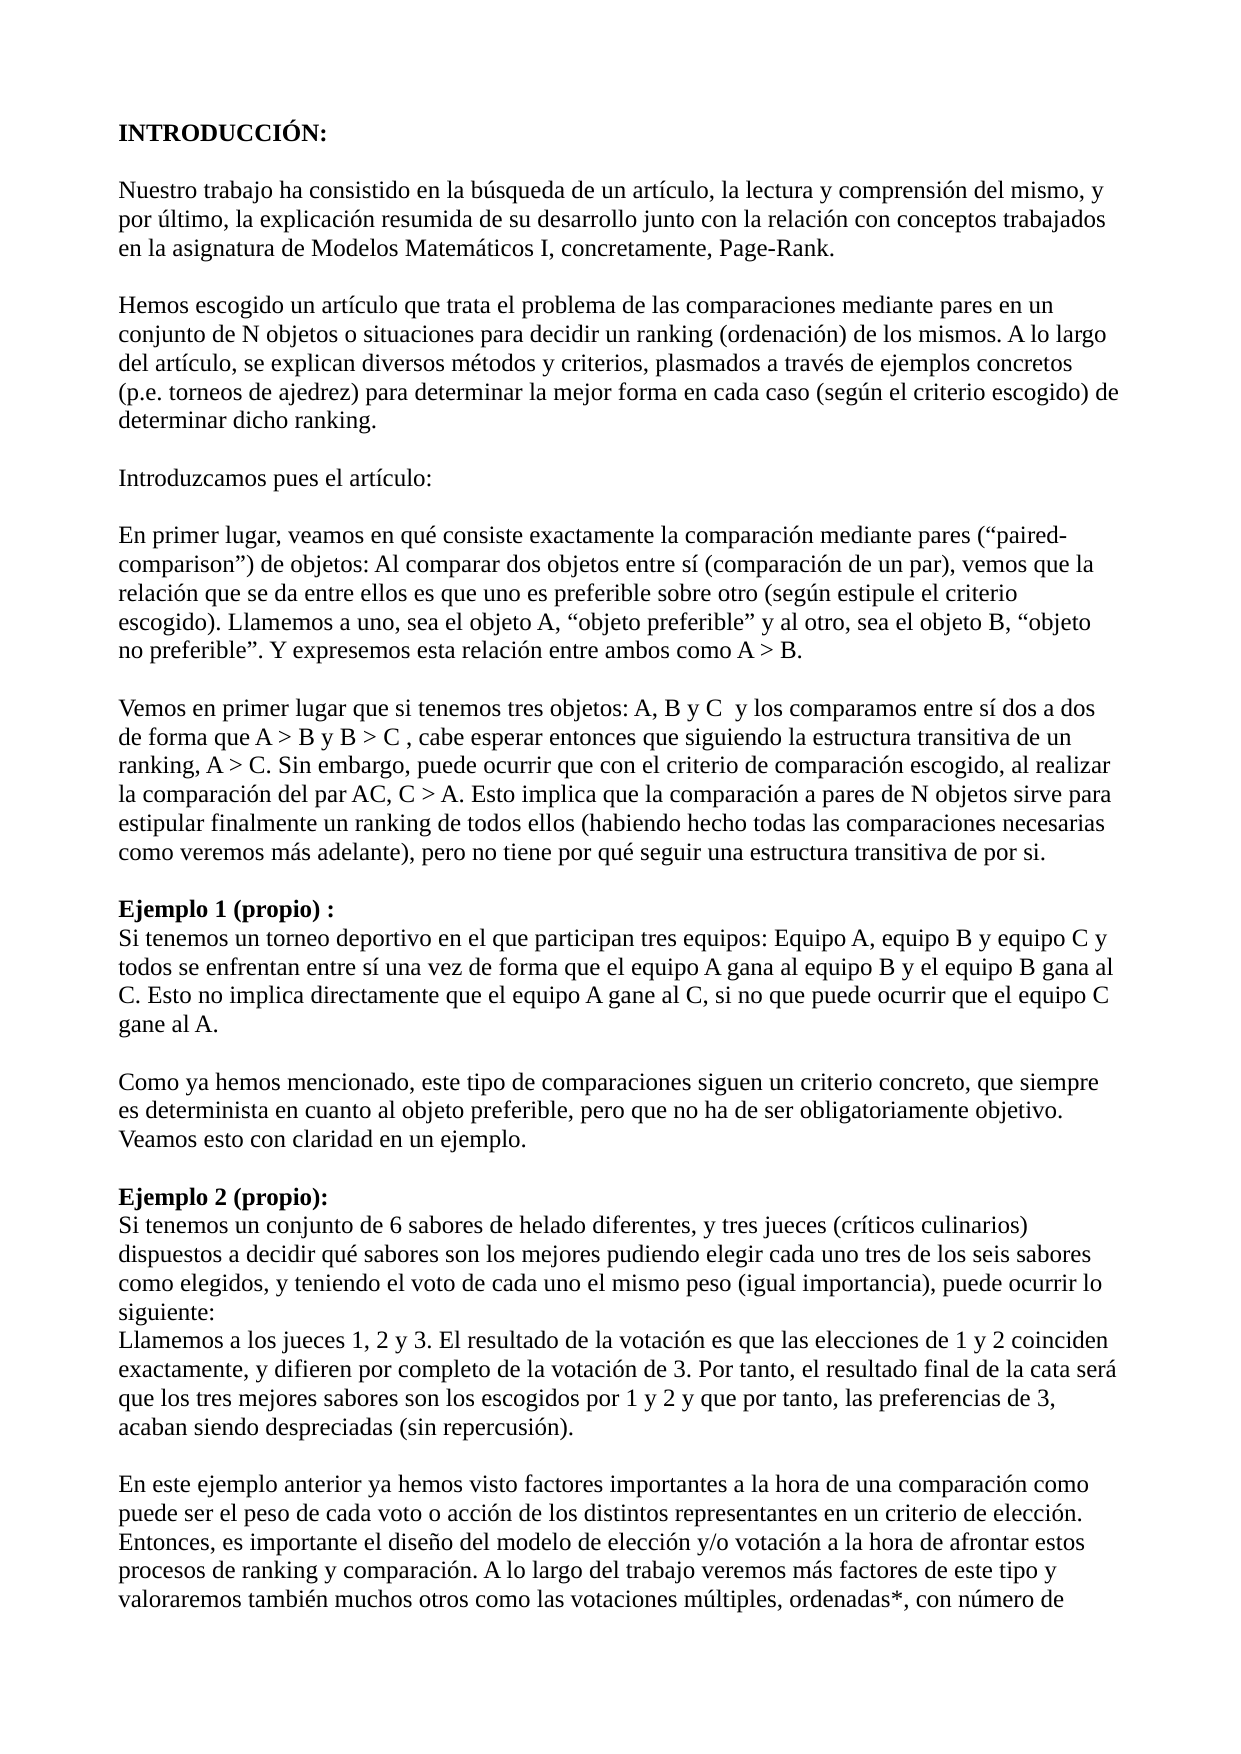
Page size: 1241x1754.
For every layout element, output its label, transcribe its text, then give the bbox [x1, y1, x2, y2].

text Introduzcamos pues el artículo: [118, 463, 1122, 492]
text Ejemplo 1 (propio) : [118, 894, 1122, 923]
text Vemos en primer lugar que si tenemos tres objetos: A, B y C y los comparamos entre sí dos a dos de forma que A > B y B > C , cabe esperar entonces que siguiendo la estructura transitiva de un ranking, A > C. Sin embargo, puede ocurrir que con el criterio de comparación escogido, al realizar la comparación del par AC, C > A. Esto implica que la comparación a pares de N objetos sirve para estipular finalmente un ranking de todos ellos (habiendo hecho todas las comparaciones necesarias como veremos más adelante), pero no tiene por qué seguir una estructura transitiva de por si. [118, 693, 1122, 866]
text Nuestro trabajo ha consistido en la búsqueda de un artículo, la lectura y comprensión del mismo, y por último, la explicación resumida de su desarrollo junto con la relación con conceptos trabajados en la asignatura de Modelos Matemáticos I, concretamente, Page-Rank. [118, 176, 1122, 262]
text INTRODUCCIÓN: [118, 118, 1122, 147]
text Hemos escogido un artículo que trata el problema de las comparaciones mediante pares en un conjunto de N objetos o situaciones para decidir un ranking (ordenación) de los mismos. A lo largo del artículo, se explican diversos métodos y criterios, plasmados a través de ejemplos concretos (p.e. torneos de ajedrez) para determinar la mejor forma en cada caso (según el criterio escogido) de determinar dicho ranking. [118, 291, 1122, 434]
text Ejemplo 2 (propio): [118, 1182, 1122, 1211]
text En este ejemplo anterior ya hemos visto factores importantes a la hora de una comparación como puede ser el peso de cada voto o acción de los distintos representantes en un criterio de elección. Entonces, es importante el diseño del modelo de elección y/o votación a la hora de afrontar estos procesos de ranking y comparación. A lo largo del trabajo veremos más factores de este tipo y valoraremos también muchos otros como las votaciones múltiples, ordenadas*, con número de [118, 1469, 1122, 1613]
text Como ya hemos mencionado, este tipo de comparaciones siguen un criterio concreto, que siempre es determinista en cuanto al objeto preferible, pero que no ha de ser obligatoriamente objetivo. Veamos esto con claridad en un ejemplo. [118, 1067, 1122, 1153]
text En primer lugar, veamos en qué consiste exactamente la comparación mediante pares (“paired-comparison”) de objetos: Al comparar dos objetos entre sí (comparación de un par), vemos que la relación que se da entre ellos es que uno es preferible sobre otro (según estipule el criterio escogido). Llamemos a uno, sea el objeto A, “objeto preferible” y al otro, sea el objeto B, “objeto no preferible”. Y expresemos esta relación entre ambos como A > B. [118, 521, 1122, 664]
text Llamemos a los jueces 1, 2 y 3. El resultado de la votación es que las elecciones de 1 y 2 coinciden exactamente, y difieren por completo de la votación de 3. Por tanto, el resultado final de la cata será que los tres mejores sabores son los escogidos por 1 y 2 y que por tanto, las preferencias de 3, acaban siendo despreciadas (sin repercusión). [118, 1326, 1122, 1441]
text Si tenemos un conjunto de 6 sabores de helado diferentes, y tres jueces (críticos culinarios) dispuestos a decidir qué sabores son los mejores pudiendo elegir cada uno tres de los seis sabores como elegidos, y teniendo el voto de cada uno el mismo peso (igual importancia), puede ocurrir lo siguiente: [118, 1211, 1122, 1326]
text Si tenemos un torneo deportivo en el que participan tres equipos: Equipo A, equipo B y equipo C y todos se enfrentan entre sí una vez de forma que el equipo A gana al equipo B y el equipo B gana al C. Esto no implica directamente que el equipo A gane al C, si no que puede ocurrir que el equipo C gane al A. [118, 923, 1122, 1038]
